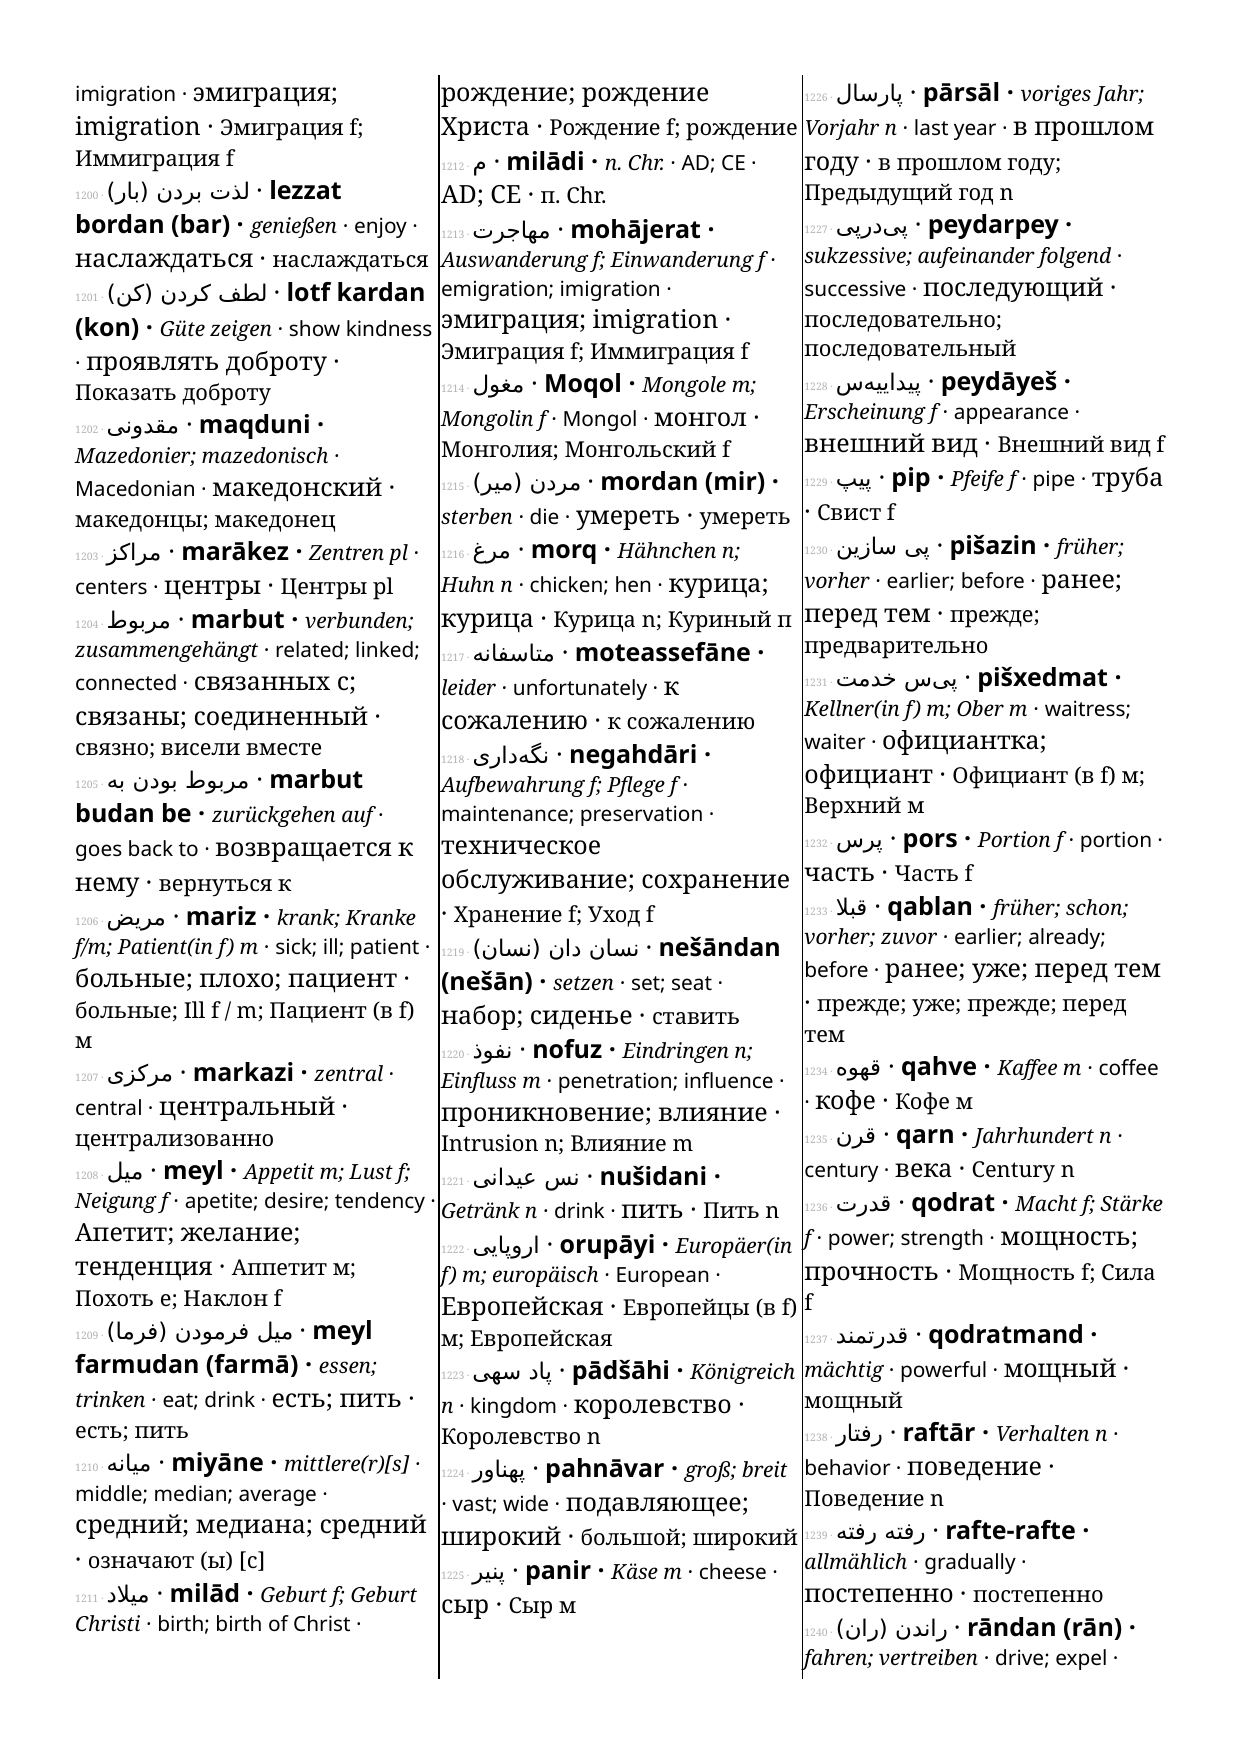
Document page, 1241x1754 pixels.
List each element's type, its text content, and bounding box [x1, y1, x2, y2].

text 1239 · رفته رفته · rafte-rafte · allmählich · gradually · постепенно · постепенно [804, 1513, 1166, 1609]
text 1207 · مرکزی · markazi · zentral · central · центральный · централизованно [75, 1054, 436, 1152]
text 1214 · مغول · Moqol · Mongole m; Mongolin f · Mongol · монгол · Монголия; Монгольский f [441, 366, 799, 464]
text 1222 · اروپایی · orupāyi · Europäer(in f) m; europäisch · European · Европейская · Европейцы (в f) м; Европейская [441, 1226, 799, 1353]
text 1221 · نس عیدانی · nušidani · Getränk n · drink · пить · Пить n [441, 1158, 799, 1226]
text 1218 · نگه‌داری · negahdāri · Aufbewahrung f; Pflege f · maintenance; preservation · техническое обслуживание; сохранение · Хранение f; Уход f [441, 736, 799, 929]
text 1212 · م · milādi · n. Chr. · AD; CE · AD; CE · п. Chr. [441, 143, 799, 211]
text 1228 · پیداییه‌س · peydāyeš · Erscheinung f · appearance · внешний вид · Внешний вид f [804, 363, 1166, 460]
text 1236 · قدرت · qodrat · Macht f; Stärke f · power; strength · мощность; прочность · Мощность f; Сила f [804, 1185, 1166, 1317]
text 1208 · میل · meyl · Appetit m; Lust f; Neigung f · apetite; desire; tendency · Апетит; желание; тенденция · Аппетит м; Похоть е; Наклон f [75, 1152, 436, 1313]
text 1237 · قدرتمند · qodratmand · mächtig · powerful · мощный · мощный [804, 1317, 1166, 1415]
text 1229 · پیپ · pip · Pfeife f · pipe · труба · Свист f [804, 460, 1166, 528]
text 1203 · مراکز · marākez · Zentren pl · centers · центры · Центры pl [75, 533, 436, 602]
text 1200 · لذت بردن (بار) · lezzat bordan (bar) · genießen · enjoy · наслаждаться · наслаждаться [75, 173, 436, 275]
text 1219 · نسا‌ن دان (نسا‌ن) · nešāndan (nešān) · setzen · set; seat · набор; сиденье · ставить [441, 929, 799, 1032]
text 1231 · پی‌س خدمت · pišxedmat · Kellner(in f) m; Ober m · waitress; waiter · официантка; официант · Официант (в f) м; Верхний м [804, 660, 1166, 820]
text 1202 · مقدونی · maqduni · Mazedonier; mazedonisch · Macedonian · македонский · македонцы; македонец [75, 407, 436, 533]
text 1233 · قبلا · qablan · früher; schon; vorher; zuvor · earlier; already; before · ранее; уже; перед тем · прежде; уже; прежде; перед тем [804, 888, 1166, 1049]
text 1235 · قرن · qarn · Jahrhundert n · century · века · Century n [804, 1117, 1166, 1185]
text 1211 · میلاد · milād · Geburt f; Geburt Christi · birth; birth of Christ · рождение; рождение Христа · Рождение f; рождение [441, 75, 799, 143]
text 1217 · متاسفانه · moteassefāne · leider · unfortunately · к сожалению · к сожалению [441, 634, 799, 736]
text 1223 · پاد سهی · pādšāhi · Königreich n · kingdom · королевство · Королевство n [441, 1353, 799, 1451]
text 1205 · مربوط بودن به · marbut budan be · zurückgehen auf · goes back to · возвращается к нему · вернуться к [75, 762, 436, 898]
text 1206 · مریض · mariz · krank; Kranke f/m; Patient(in f) m · sick; ill; patient · больные; плохо; пациент · больные; Ill f / m; Пациент (в f) м [75, 898, 436, 1054]
text 1204 · مربوط · marbut · verbunden; zusammengehängt · related; linked; connected · связанных с; связаны; соединенный · связно; висели вместе [75, 602, 436, 762]
text 1199 · کوچ · kuc · Auswanderung f; Einwanderung f · emigration; imigration · эмиграция; imigration · Эмиграция f; Иммиграция f [75, 75, 436, 173]
text 1227 · پی‌درپی · peydarpey · sukzessive; aufeinander folgend · successive · последующий · последовательно; последовательный [804, 207, 1166, 363]
text 1201 · لطف کردن (کن) · lotf kardan (kon) · Güte zeigen · show kindness · проявлять доброту · Показать доброту [75, 275, 436, 407]
text 1224 · پهناور · pahnāvar · groß; breit · vast; wide · подавляющее; широкий · большой; широкий [441, 1451, 799, 1553]
text 1230 · پی سازین · pišazin · früher; vorher · earlier; before · ранее; перед тем · прежде; предварительно [804, 528, 1166, 660]
text 1211 · میلاد · milād · Geburt f; Geburt Christi · birth; birth of Christ · рождение; рождение Христа · Рождение f; рождение [75, 1575, 436, 1638]
text 1210 · میانه · miyāne · mittlere(r)[s] · middle; median; average · средний; медиана; средний · означают (ы) [с] [75, 1445, 436, 1575]
text 1215 · مردن (میر) · mordan (mir) · sterben · die · умереть · умереть [441, 464, 799, 532]
text 1234 · قهوه · qahve · Kaffee m · coffee · кофе · Кофе м [804, 1049, 1166, 1117]
text 1216 · مرغ · morq · Hähnchen n; Huhn n · chicken; hen · курица; курица · Курица n; Куриный п [441, 532, 799, 634]
text 1232 · پرس · pors · Portion f · portion · часть · Часть f [804, 820, 1166, 888]
text 1209 · میل فرمودن (فرما) · meyl farmudan (farmā) · essen; trinken · eat; drink · есть; пить · есть; пить [75, 1313, 436, 1445]
text 1226 · پارسال · pārsāl · voriges Jahr; Vorjahr n · last year · в прошлом году · в прошлом году; Предыдущий год n [804, 75, 1166, 207]
text 1225 · پنیر · panir · Käse m · cheese · сыр · Сыр м [441, 1553, 799, 1621]
text 1220 · نفوذ · nofuz · Eindringen n; Einfluss m · penetration; influence · проникновение; влияние · Intrusion n; Влияние m [441, 1032, 799, 1158]
text 1213 · مهاجرت · mohājerat · Auswanderung f; Einwanderung f · emigration; imigration · эмиграция; imigration · Эмиграция f; Иммиграция f [441, 211, 799, 366]
text 1238 · رفتار · raftār · Verhalten n · behavior · поведение · Поведение n [804, 1415, 1166, 1513]
text 1240 · راندن (ران) · rāndan (rān) · fahren; vertreiben · drive; expel · привод; высылать · привод; продавать [804, 1609, 1166, 1672]
